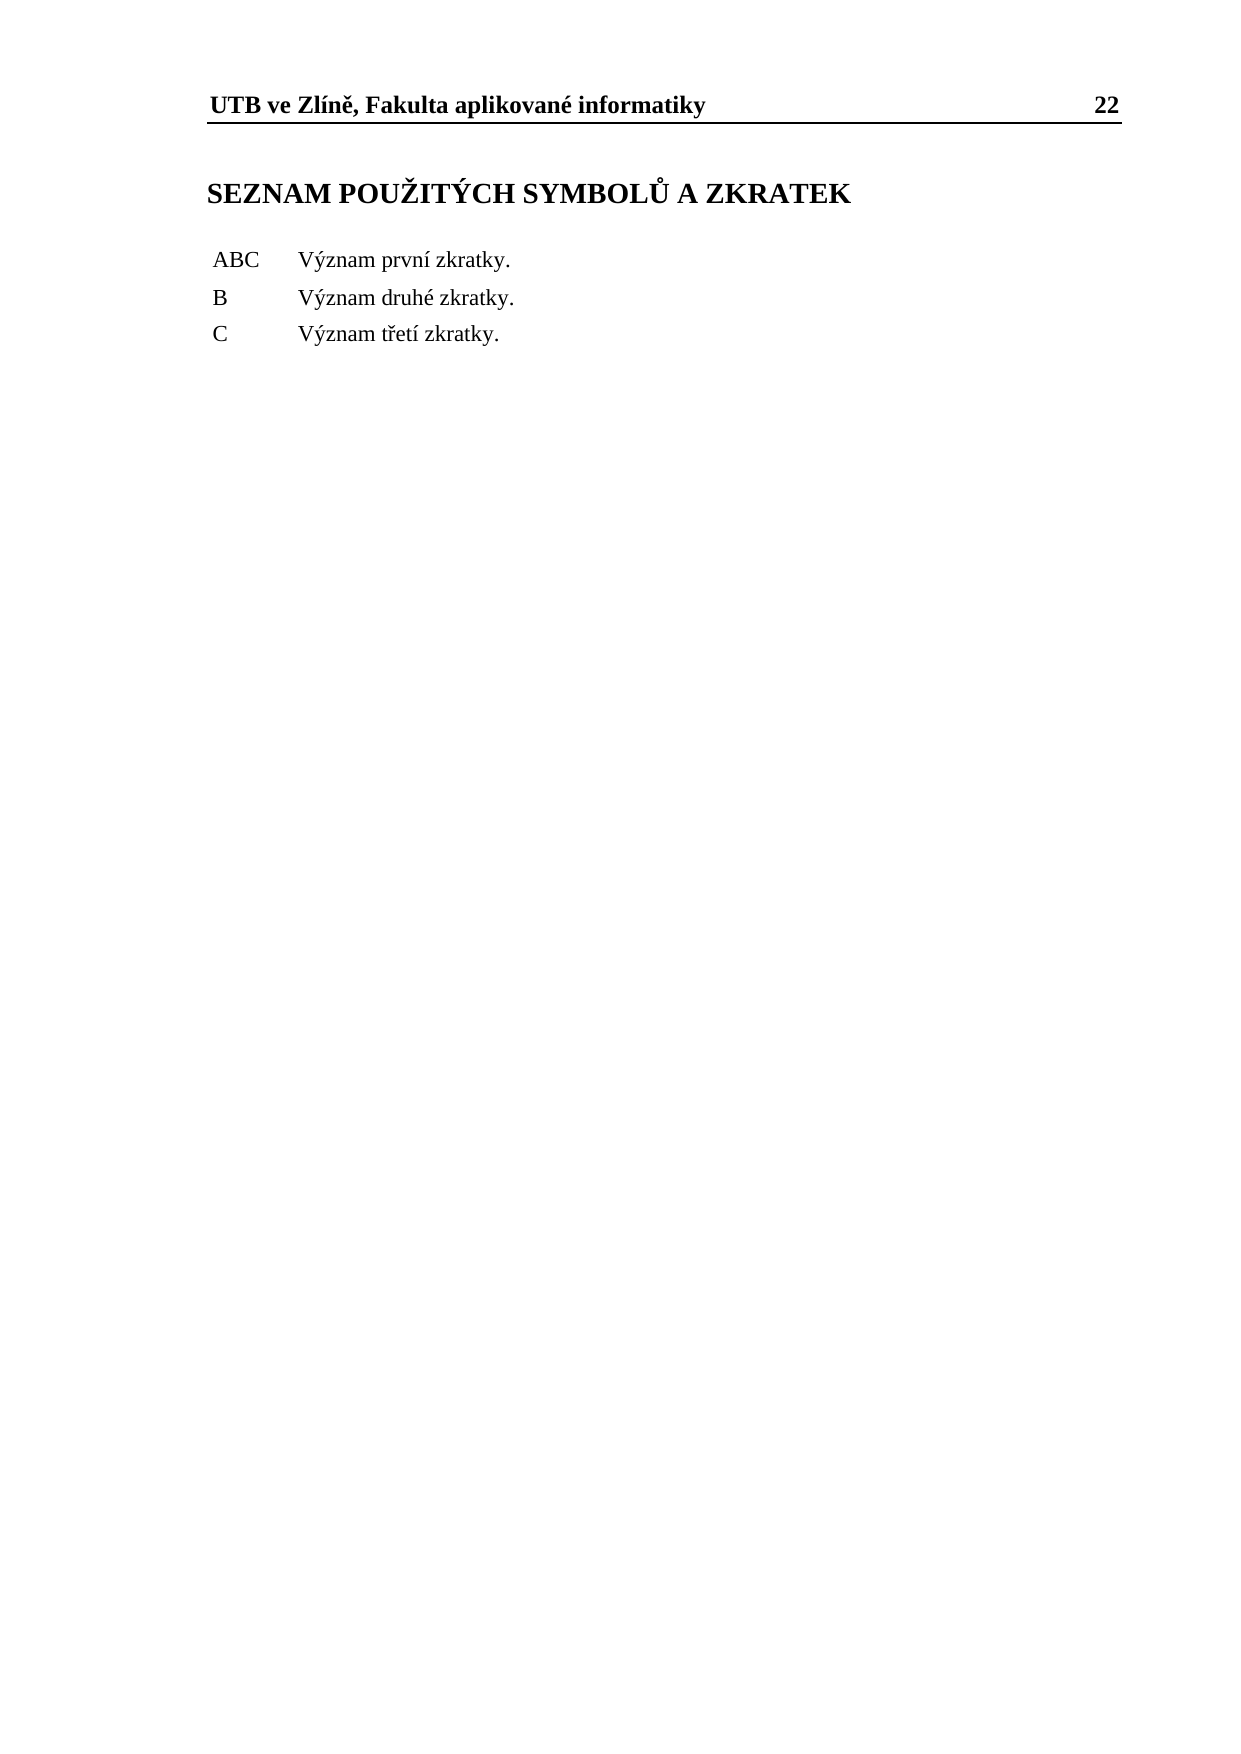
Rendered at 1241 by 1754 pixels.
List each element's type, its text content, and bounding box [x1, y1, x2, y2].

table_cell Význam druhé zkratky. [292, 279, 1122, 316]
title Seznam použitých symbolů a zkratek [207, 177, 1122, 209]
table_header Význam první zkratky. [292, 242, 1122, 279]
table_cell [274, 353, 292, 389]
table_header [274, 242, 292, 279]
table_cell [292, 353, 1122, 389]
table_cell [274, 316, 292, 353]
table_cell Význam třetí zkratky. [292, 316, 1122, 353]
table_cell [207, 353, 274, 389]
table_cell [274, 279, 292, 316]
table_cell B [207, 279, 274, 316]
table_header ABC [207, 242, 274, 279]
table_cell C [207, 316, 274, 353]
